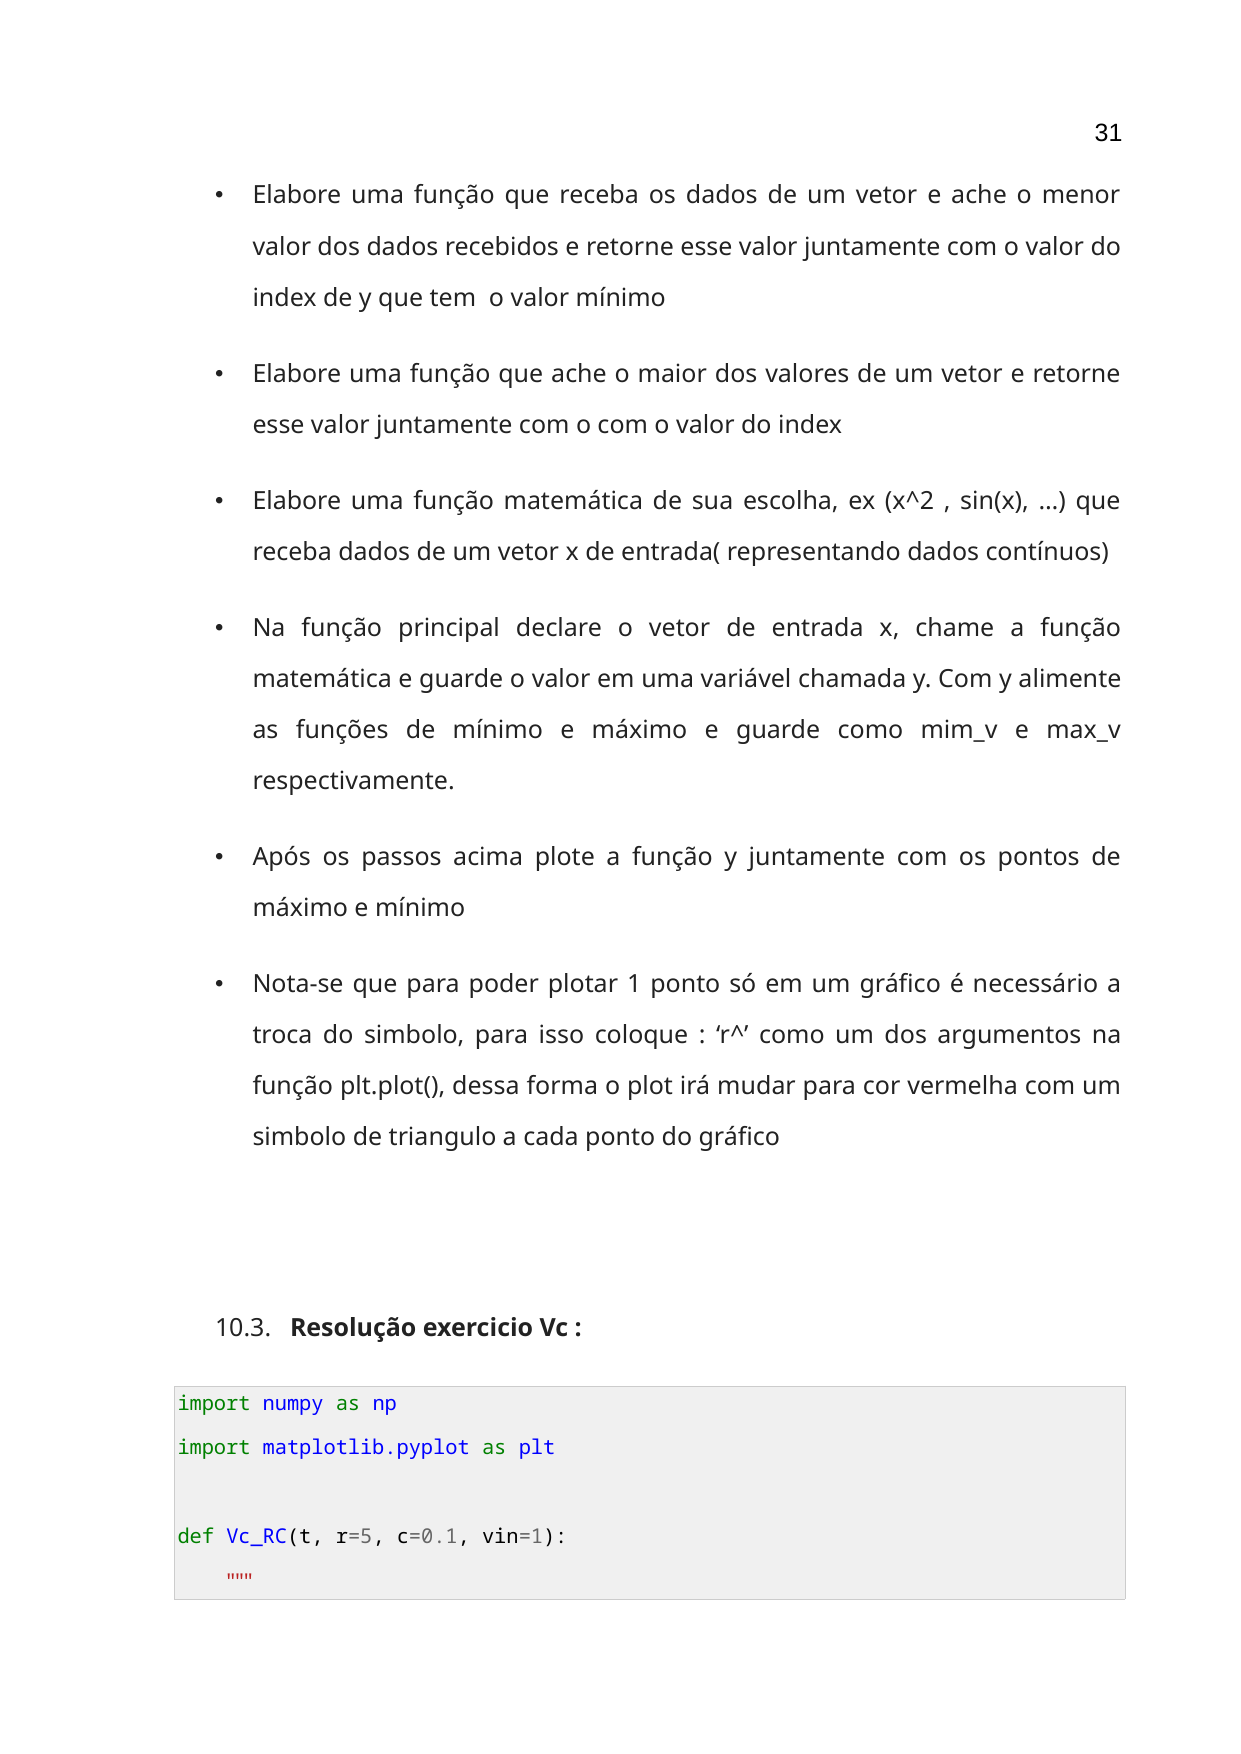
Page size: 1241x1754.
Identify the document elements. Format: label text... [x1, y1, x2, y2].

list Na função principal declare o vetor de entrada x, chame a função matemática e guarde o valor em uma variável chamada y. Com y alimente as funções de mínimo e máximo e guarde como mim_v e max_v respectivamente. [215, 609, 1122, 797]
list Resolução exercicio Vc : [215, 1309, 1122, 1344]
list Elabore uma função que ache o maior dos valores de um vetor e retorne esse valor juntamente com o com o valor do index [215, 355, 1122, 440]
text """ [175, 1563, 1125, 1599]
list Elabore uma função matemática de sua escolha, ex (x^2 , sin(x), …) que receba dados de um vetor x de entrada( representando dados contínuos) [215, 482, 1122, 567]
list Elabore uma função que receba os dados de um vetor e ache o menor valor dos dados recebidos e retorne esse valor juntamente com o valor do index de y que tem o valor mínimo [215, 177, 1122, 313]
text import matplotlib.pyplot as plt [175, 1430, 1125, 1461]
text def Vc_RC(t, r=5, c=0.1, vin=1): [175, 1519, 1125, 1549]
list Nota-se que para poder plotar 1 ponto só em um gráfico é necessário a troca do simbolo, para isso coloque : ‘r^’ como um dos argumentos na função plt.plot(), dessa forma o plot irá mudar para cor vermelha com um simbolo de triangulo a cada ponto do gráfico [215, 966, 1122, 1153]
text import numpy as np [175, 1387, 1125, 1416]
list Após os passos acima plote a função y juntamente com os pontos de máximo e mínimo [215, 839, 1122, 924]
